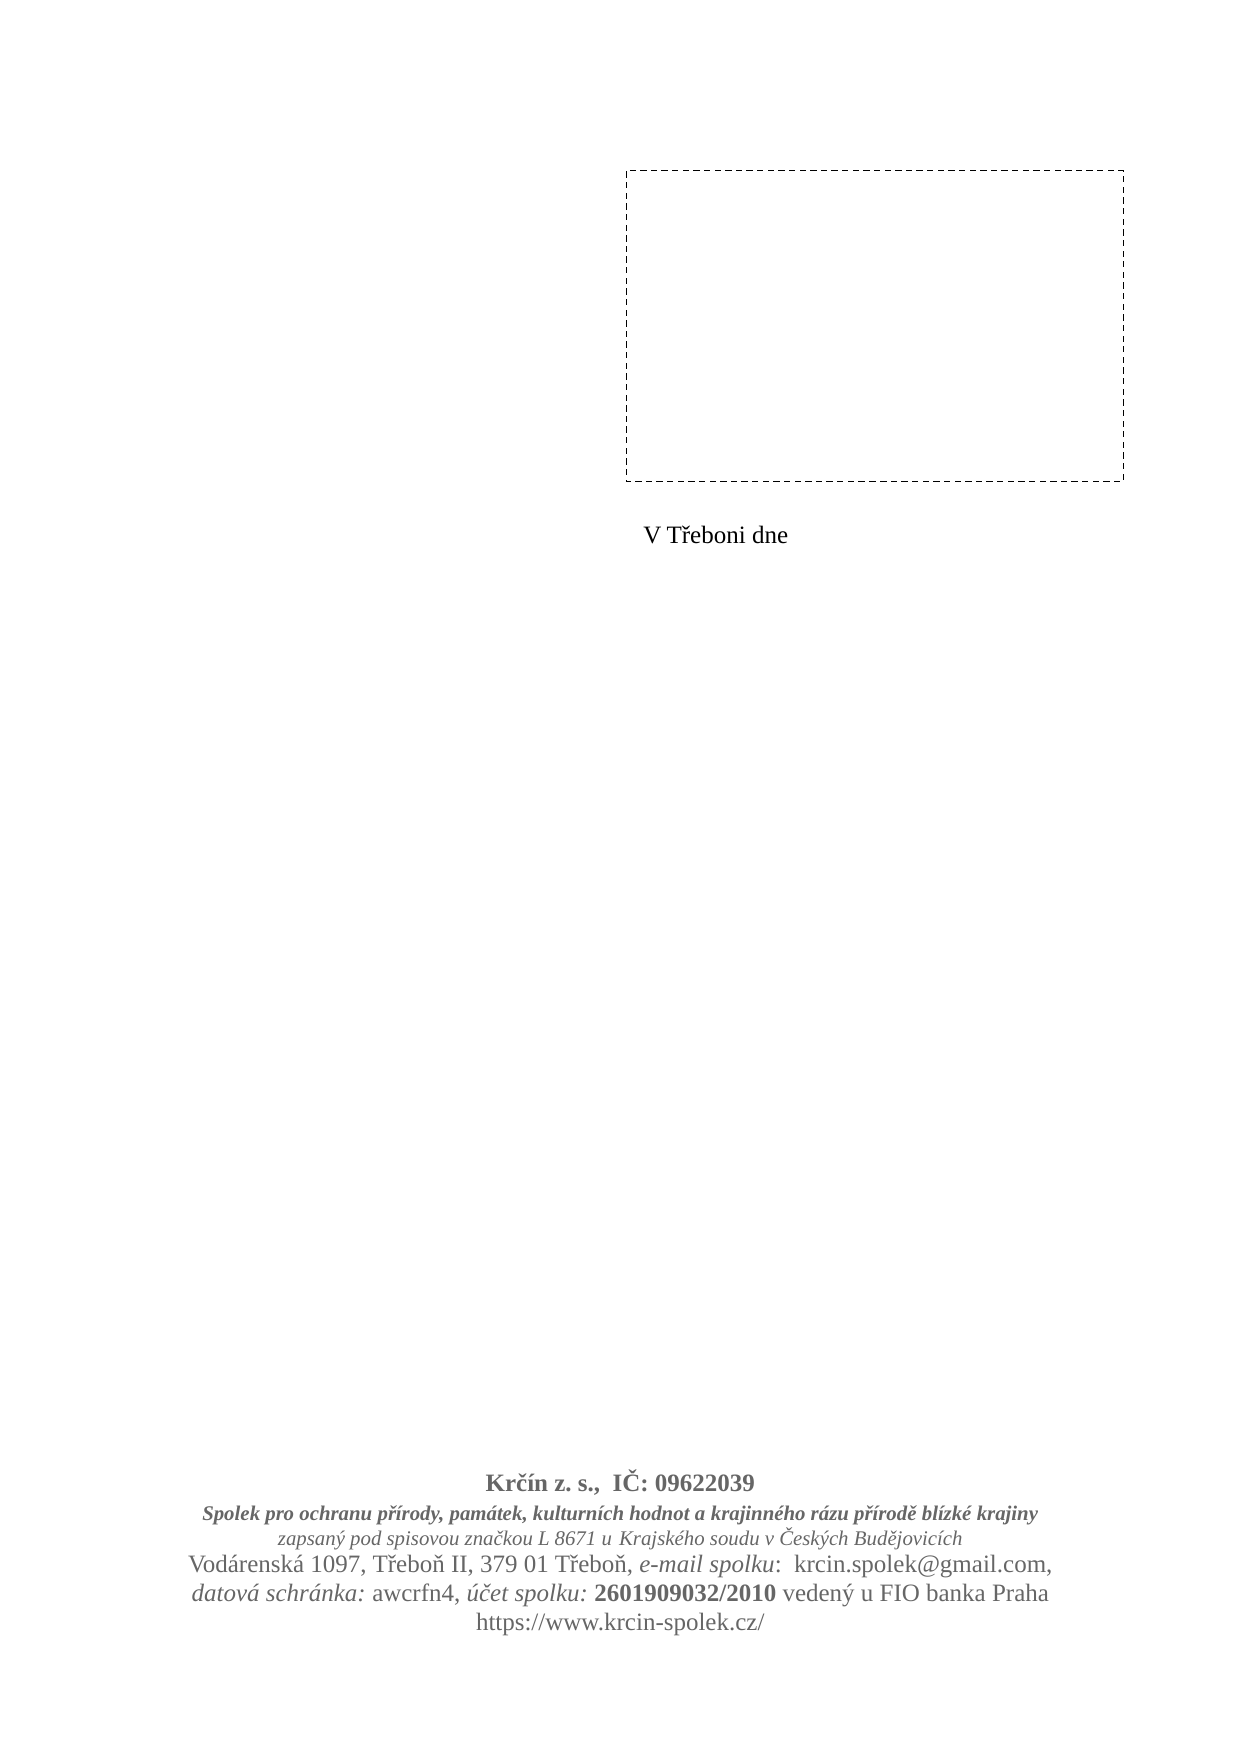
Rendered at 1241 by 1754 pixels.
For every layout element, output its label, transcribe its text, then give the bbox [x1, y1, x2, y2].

text V Třeboni dne [118, 521, 1122, 549]
